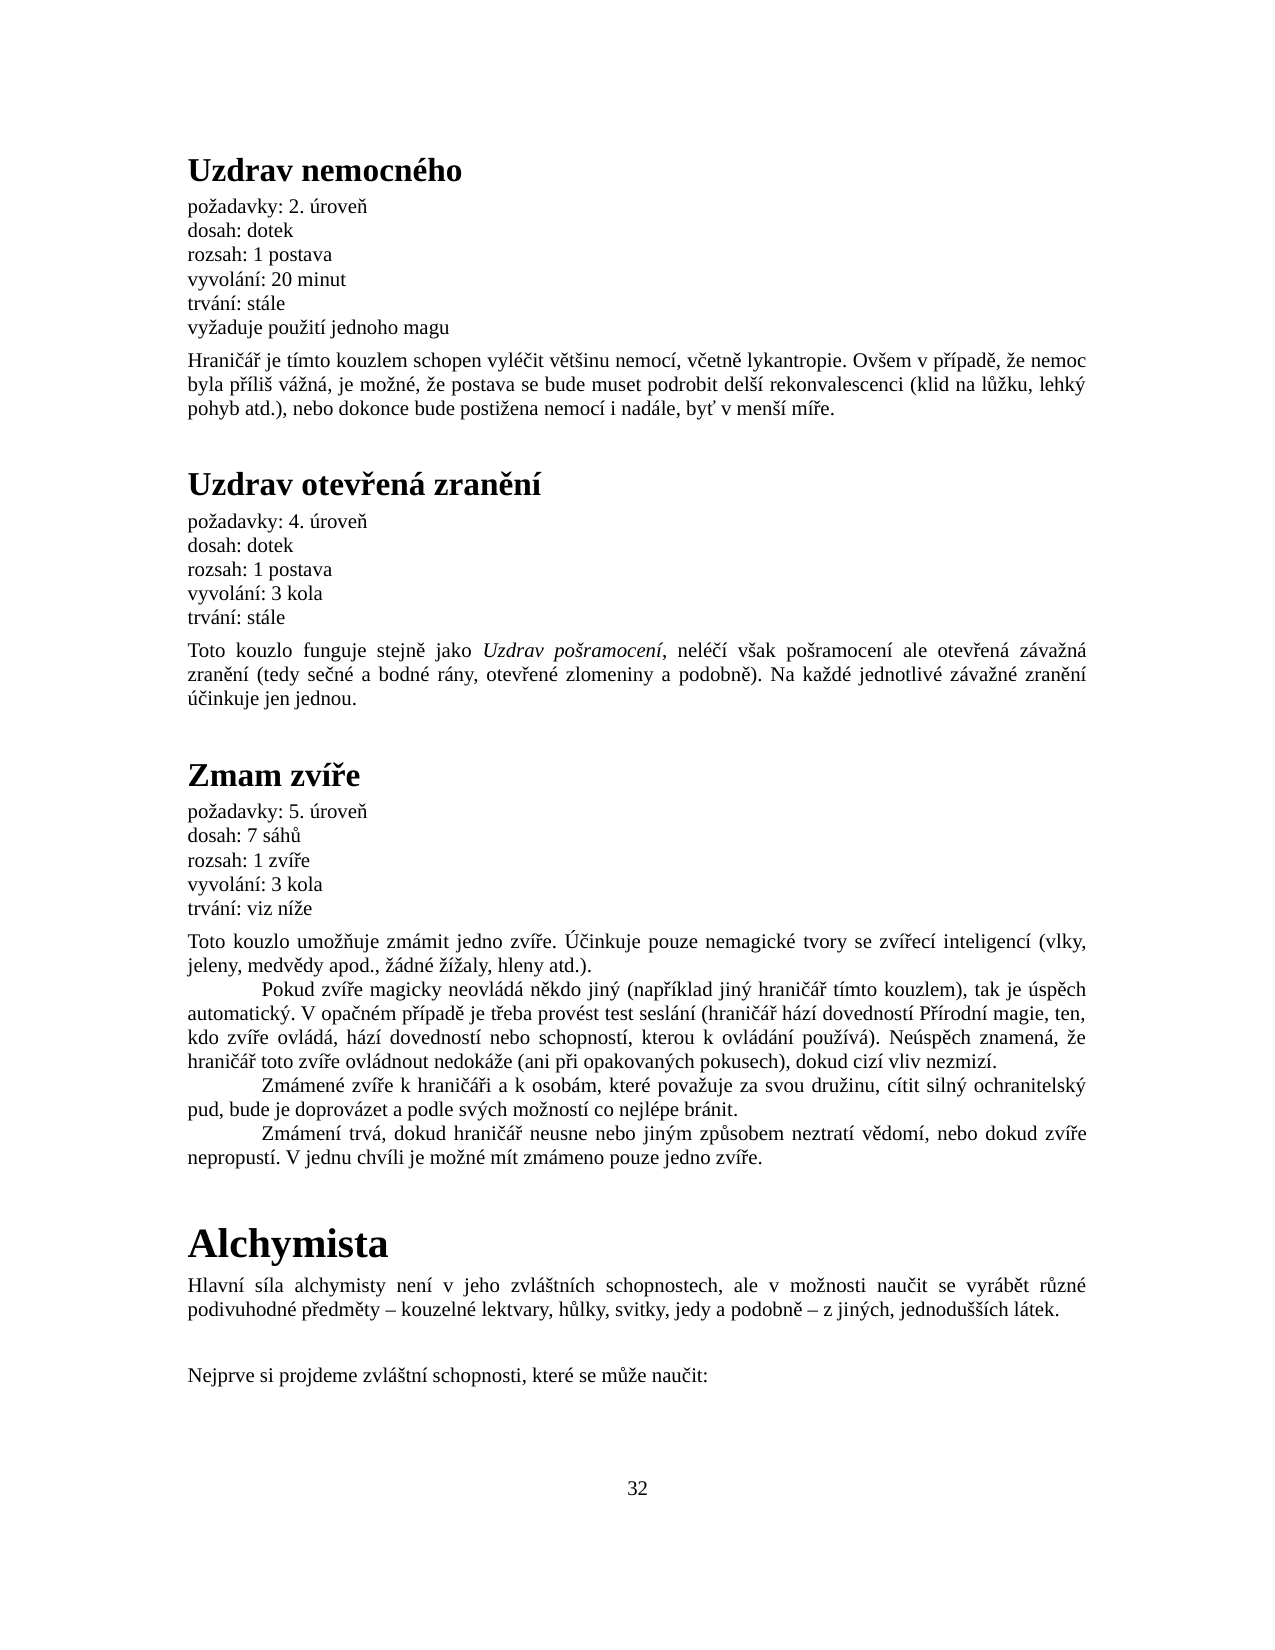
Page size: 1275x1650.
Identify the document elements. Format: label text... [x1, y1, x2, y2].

subtitle Alchymista [187, 1219, 1087, 1267]
text Nejprve si projdeme zvláštní schopnosti, které se může naučit: [187, 1363, 1087, 1387]
subtitle Uzdrav nemocného [187, 150, 1087, 188]
text Toto kouzlo funguje stejně jako Uzdrav pošramocení, neléčí však pošramocení ale otevřená závažná zranění (tedy sečné a bodné rány, otevřené zlomeniny a podobně). Na každé jednotlivé závažné zranění účinkuje jen jednou. [187, 638, 1087, 710]
subtitle Uzdrav otevřená zranění [187, 464, 1087, 503]
text Hlavní síla alchymisty není v jeho zvláštních schopnostech, ale v možnosti naučit se vyrábět různé podivuhodné předměty – kouzelné lektvary, hůlky, svitky, jedy a podobně – z jiných, jednodušších látek. [187, 1273, 1087, 1321]
text požadavky: 4. úroveň dosah: dotek rozsah: 1 postava vyvolání: 3 kola trvání: stále [187, 509, 1087, 629]
subtitle Zmam zvíře [187, 755, 1087, 793]
text požadavky: 5. úroveň dosah: 7 sáhů rozsah: 1 zvíře vyvolání: 3 kola trvání: viz níže [187, 799, 1087, 920]
text Toto kouzlo umožňuje zmámit jedno zvíře. Účinkuje pouze nemagické tvory se zvířecí inteligencí (vlky, jeleny, medvědy apod., žádné žížaly, hleny atd.). Pokud zvíře magicky neovládá někdo jiný (například jiný hraničář tímto kouzlem), tak je úspěch automatický. V opačném případě je třeba provést test seslání (hraničář hází dovedností Přírodní magie, ten, kdo zvíře ovládá, hází dovedností nebo schopností, kterou k ovládání používá). Neúspěch znamená, že hraničář toto zvíře ovládnout nedokáže (ani při opakovaných pokusech), dokud cizí vliv nezmizí. Zmámené zvíře k hraničáři a k osobám, které považuje za svou družinu, cítit silný ochranitelský pud, bude je doprovázet a podle svých možností co nejlépe bránit. Zmámení trvá, dokud hraničář neusne nebo jiným způsobem neztratí vědomí, nebo dokud zvíře nepropustí. V jednu chvíli je možné mít zmámeno pouze jedno zvíře. [187, 929, 1087, 1169]
text Hraničář je tímto kouzlem schopen vyléčit většinu nemocí, včetně lykantropie. Ovšem v případě, že nemoc byla příliš vážná, je možné, že postava se bude muset podrobit delší rekonvalescenci (klid na lůžku, lehký pohyb atd.), nebo dokonce bude postižena nemocí i nadále, byť v menší míře. [187, 348, 1087, 420]
text požadavky: 2. úroveň dosah: dotek rozsah: 1 postava vyvolání: 20 minut trvání: stále vyžaduje použití jednoho magu [187, 194, 1087, 339]
